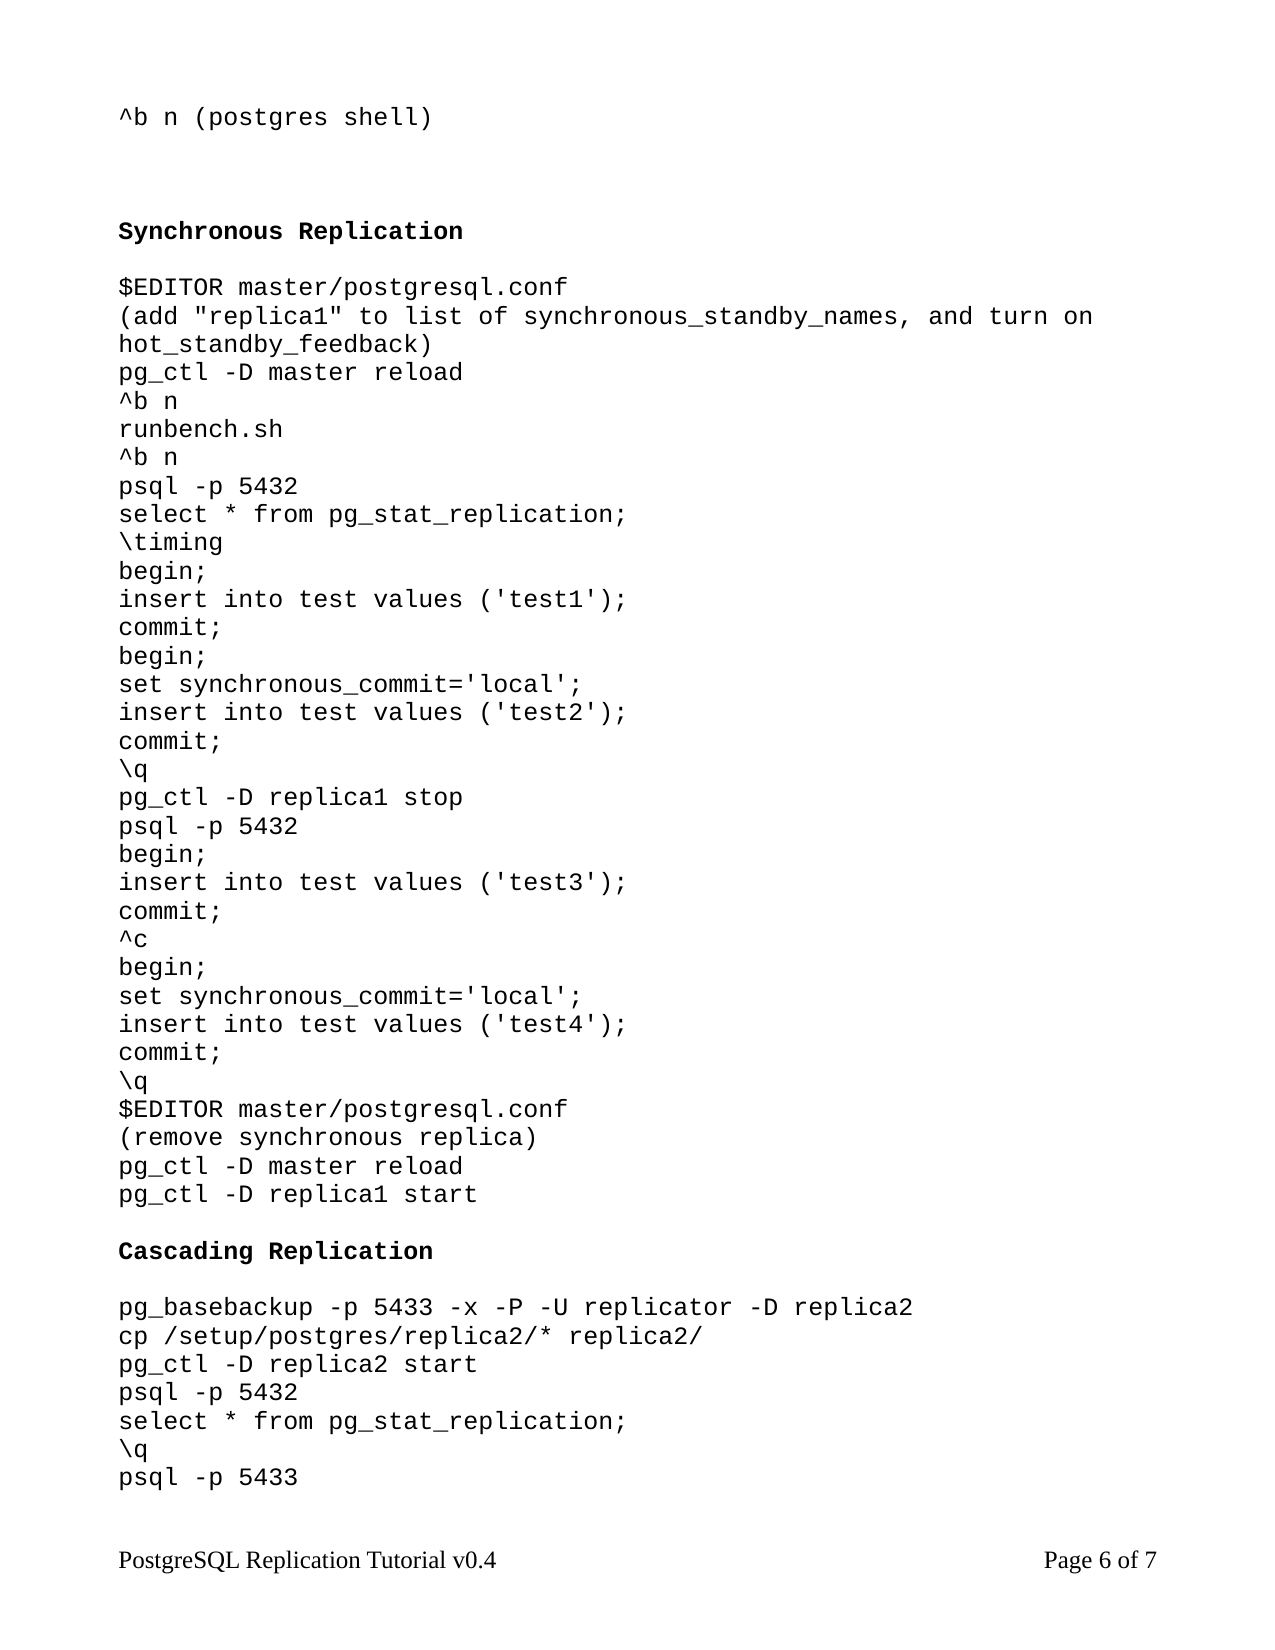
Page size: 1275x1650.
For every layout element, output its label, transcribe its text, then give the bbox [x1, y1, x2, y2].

text commit; [118, 898, 1157, 927]
text pg_ctl -D master reload [118, 1153, 1157, 1182]
text Cascading Replication [118, 1238, 1157, 1267]
text pg_ctl -D replica2 start [118, 1352, 1157, 1380]
text commit; [118, 1040, 1157, 1068]
text begin; [118, 842, 1157, 870]
text begin; [118, 955, 1157, 983]
text Synchronous Replication [118, 218, 1157, 247]
text psql -p 5433 [118, 1465, 1157, 1493]
text select * from pg_stat_replication; [118, 502, 1157, 530]
text select * from pg_stat_replication; [118, 1408, 1157, 1437]
text insert into test values ('test2'); [118, 700, 1157, 728]
text insert into test values ('test3'); [118, 870, 1157, 898]
text ^b n [118, 445, 1157, 473]
text insert into test values ('test1'); [118, 587, 1157, 615]
text \q [118, 1437, 1157, 1465]
text set synchronous_commit='local'; [118, 983, 1157, 1012]
text pg_ctl -D replica1 stop [118, 785, 1157, 813]
text psql -p 5432 [118, 813, 1157, 842]
text \q [118, 1068, 1157, 1097]
text begin; [118, 558, 1157, 587]
text commit; [118, 728, 1157, 757]
text $EDITOR master/postgresql.conf [118, 1097, 1157, 1125]
text commit; [118, 615, 1157, 643]
text psql -p 5432 [118, 473, 1157, 502]
text ^c [118, 927, 1157, 955]
text pg_ctl -D replica1 start [118, 1182, 1157, 1210]
text runbench.sh [118, 417, 1157, 445]
text pg_ctl -D master reload [118, 360, 1157, 388]
text (add "replica1" to list of synchronous_standby_names, and turn on hot_standby_feedback) [118, 303, 1157, 360]
text psql -p 5432 [118, 1380, 1157, 1408]
text \timing [118, 530, 1157, 558]
text (remove synchronous replica) [118, 1125, 1157, 1153]
text \q [118, 757, 1157, 785]
text set synchronous_commit='local'; [118, 672, 1157, 700]
text ^b n [118, 388, 1157, 417]
text cp /setup/postgres/replica2/* replica2/ [118, 1323, 1157, 1352]
text $EDITOR master/postgresql.conf [118, 275, 1157, 303]
text begin; [118, 643, 1157, 672]
text insert into test values ('test4'); [118, 1012, 1157, 1040]
text ^b n (postgres shell) [118, 105, 1157, 133]
text pg_basebackup -p 5433 -x -P -U replicator -D replica2 [118, 1295, 1157, 1323]
